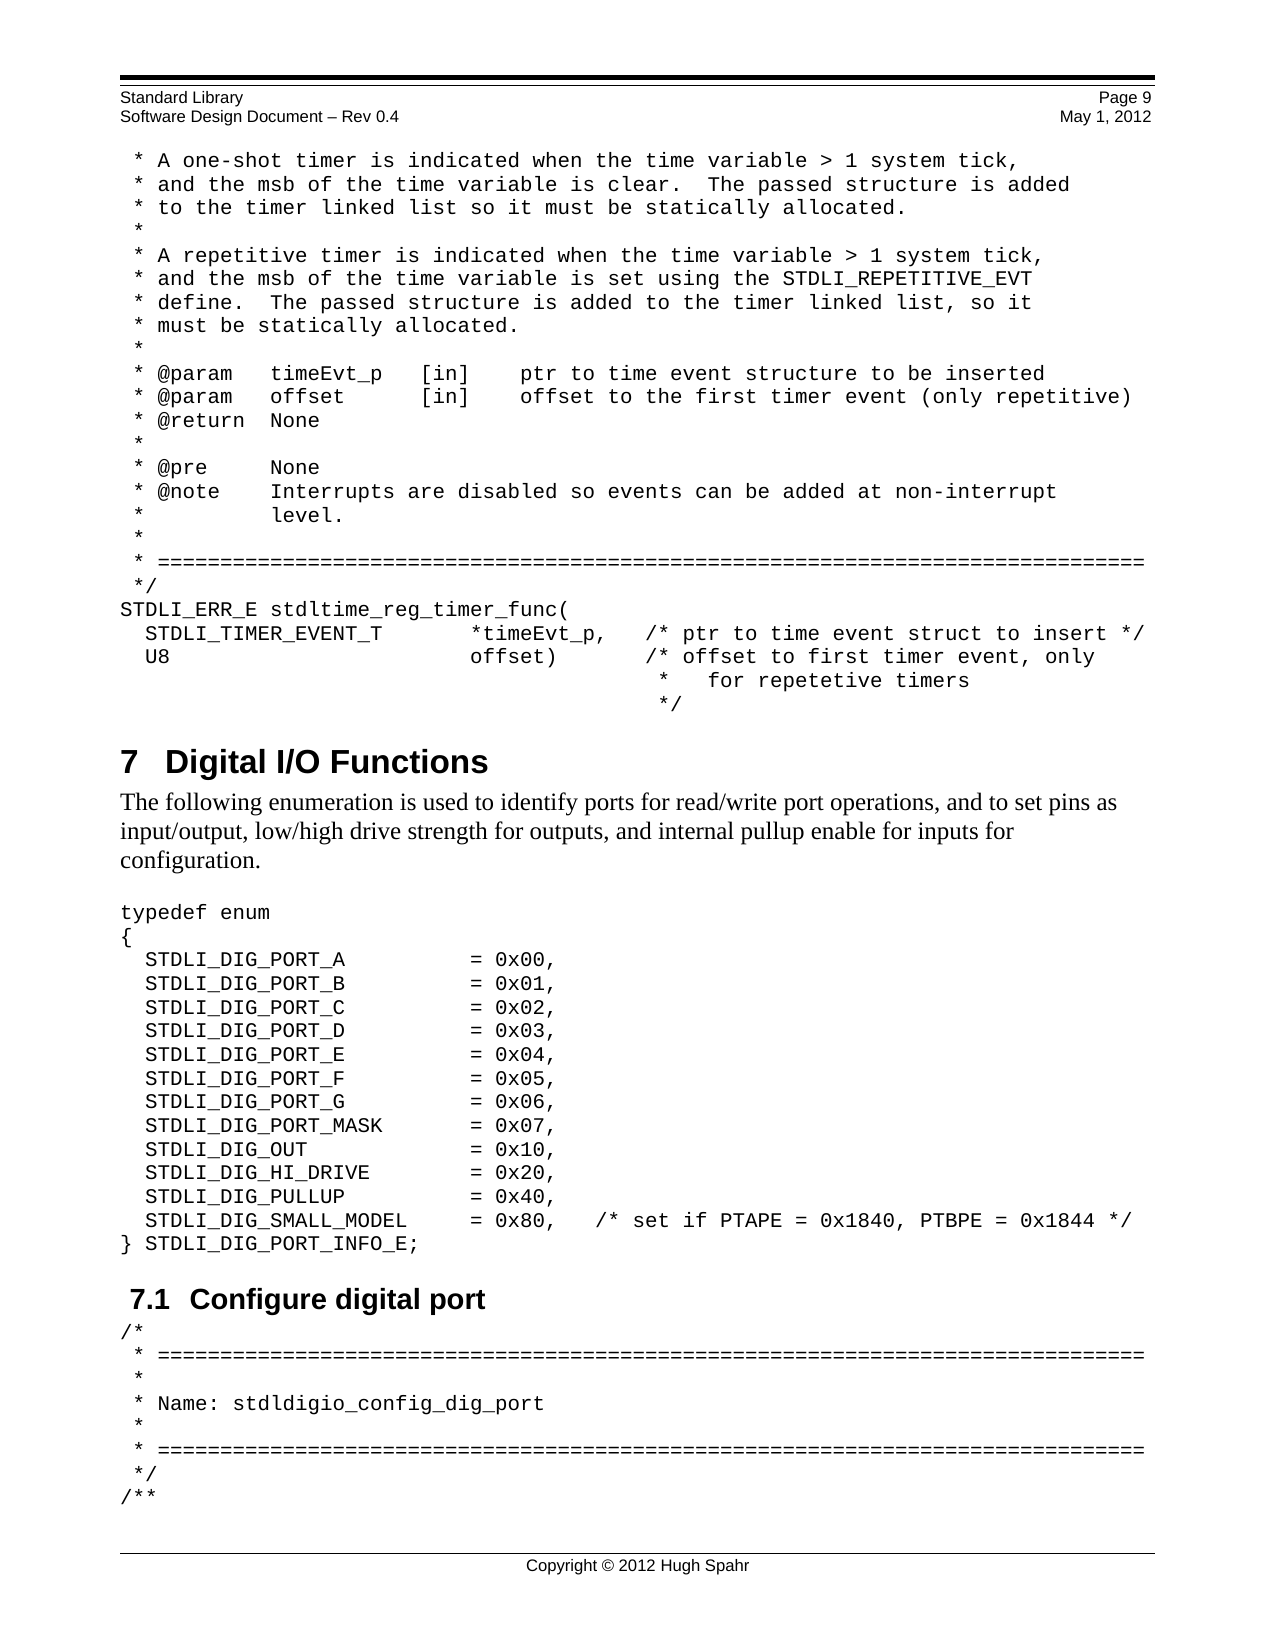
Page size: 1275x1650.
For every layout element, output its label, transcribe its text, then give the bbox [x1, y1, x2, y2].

text } STDLI_DIG_PORT_INFO_E; [120, 1233, 1155, 1257]
text * A one-shot timer is indicated when the time variable > 1 system tick, [120, 150, 1155, 174]
text * =============================================================================== [120, 552, 1155, 576]
text * define. The passed structure is added to the timer linked list, so it [120, 292, 1155, 316]
text * and the msb of the time variable is set using the STDLI_REPETITIVE_EVT [120, 268, 1155, 292]
text typedef enum [120, 902, 1155, 926]
text * [120, 434, 1155, 457]
text * @param timeEvt_p [in] ptr to time event structure to be inserted [120, 363, 1155, 386]
text * level. [120, 505, 1155, 528]
text * [120, 339, 1155, 363]
text STDLI_DIG_HI_DRIVE = 0x20, [120, 1162, 1155, 1186]
text * [120, 1369, 1155, 1393]
subtitle Digital I/O Functions [120, 742, 1155, 781]
text * =============================================================================== [120, 1345, 1155, 1369]
text * @pre None [120, 457, 1155, 481]
text STDLI_DIG_PORT_MASK = 0x07, [120, 1115, 1155, 1139]
text /** [120, 1487, 1155, 1511]
text { [120, 926, 1155, 949]
text * to the timer linked list so it must be statically allocated. [120, 197, 1155, 221]
text */ [120, 694, 1155, 717]
text STDLI_DIG_PORT_F = 0x05, [120, 1068, 1155, 1091]
text U8 offset) /* offset to first timer event, only [120, 647, 1155, 670]
text /* [120, 1322, 1155, 1345]
subtitle Configure digital port [129, 1282, 1155, 1315]
text STDLI_DIG_OUT = 0x10, [120, 1139, 1155, 1162]
text * [120, 1416, 1155, 1440]
text * Name: stdldigio_config_dig_port [120, 1393, 1155, 1416]
text * @return None [120, 410, 1155, 434]
text STDLI_DIG_PORT_D = 0x03, [120, 1020, 1155, 1044]
text STDLI_DIG_PULLUP = 0x40, [120, 1186, 1155, 1209]
text * @note Interrupts are disabled so events can be added at non-interrupt [120, 481, 1155, 505]
text */ [120, 1463, 1155, 1487]
text * [120, 528, 1155, 552]
text STDLI_DIG_SMALL_MODEL = 0x80, /* set if PTAPE = 0x1840, PTBPE = 0x1844 */ [120, 1209, 1155, 1233]
text STDLI_DIG_PORT_C = 0x02, [120, 997, 1155, 1020]
text * for repetetive timers [120, 670, 1155, 694]
text * [120, 221, 1155, 244]
text STDLI_DIG_PORT_A = 0x00, [120, 949, 1155, 973]
text * A repetitive timer is indicated when the time variable > 1 system tick, [120, 244, 1155, 268]
text STDLI_TIMER_EVENT_T *timeEvt_p, /* ptr to time event struct to insert */ [120, 623, 1155, 647]
text STDLI_DIG_PORT_E = 0x04, [120, 1044, 1155, 1068]
text */ [120, 576, 1155, 599]
text * @param offset [in] offset to the first timer event (only repetitive) [120, 386, 1155, 410]
text STDLI_DIG_PORT_B = 0x01, [120, 973, 1155, 997]
text STDLI_DIG_PORT_G = 0x06, [120, 1091, 1155, 1115]
text The following enumeration is used to identify ports for read/write port operations, and to set pins as input/output, low/high drive strength for outputs, and internal pullup enable for inputs for configuration. [120, 787, 1155, 873]
text * and the msb of the time variable is clear. The passed structure is added [120, 174, 1155, 197]
text * =============================================================================== [120, 1440, 1155, 1463]
text STDLI_ERR_E stdltime_reg_timer_func( [120, 599, 1155, 623]
text * must be statically allocated. [120, 316, 1155, 339]
